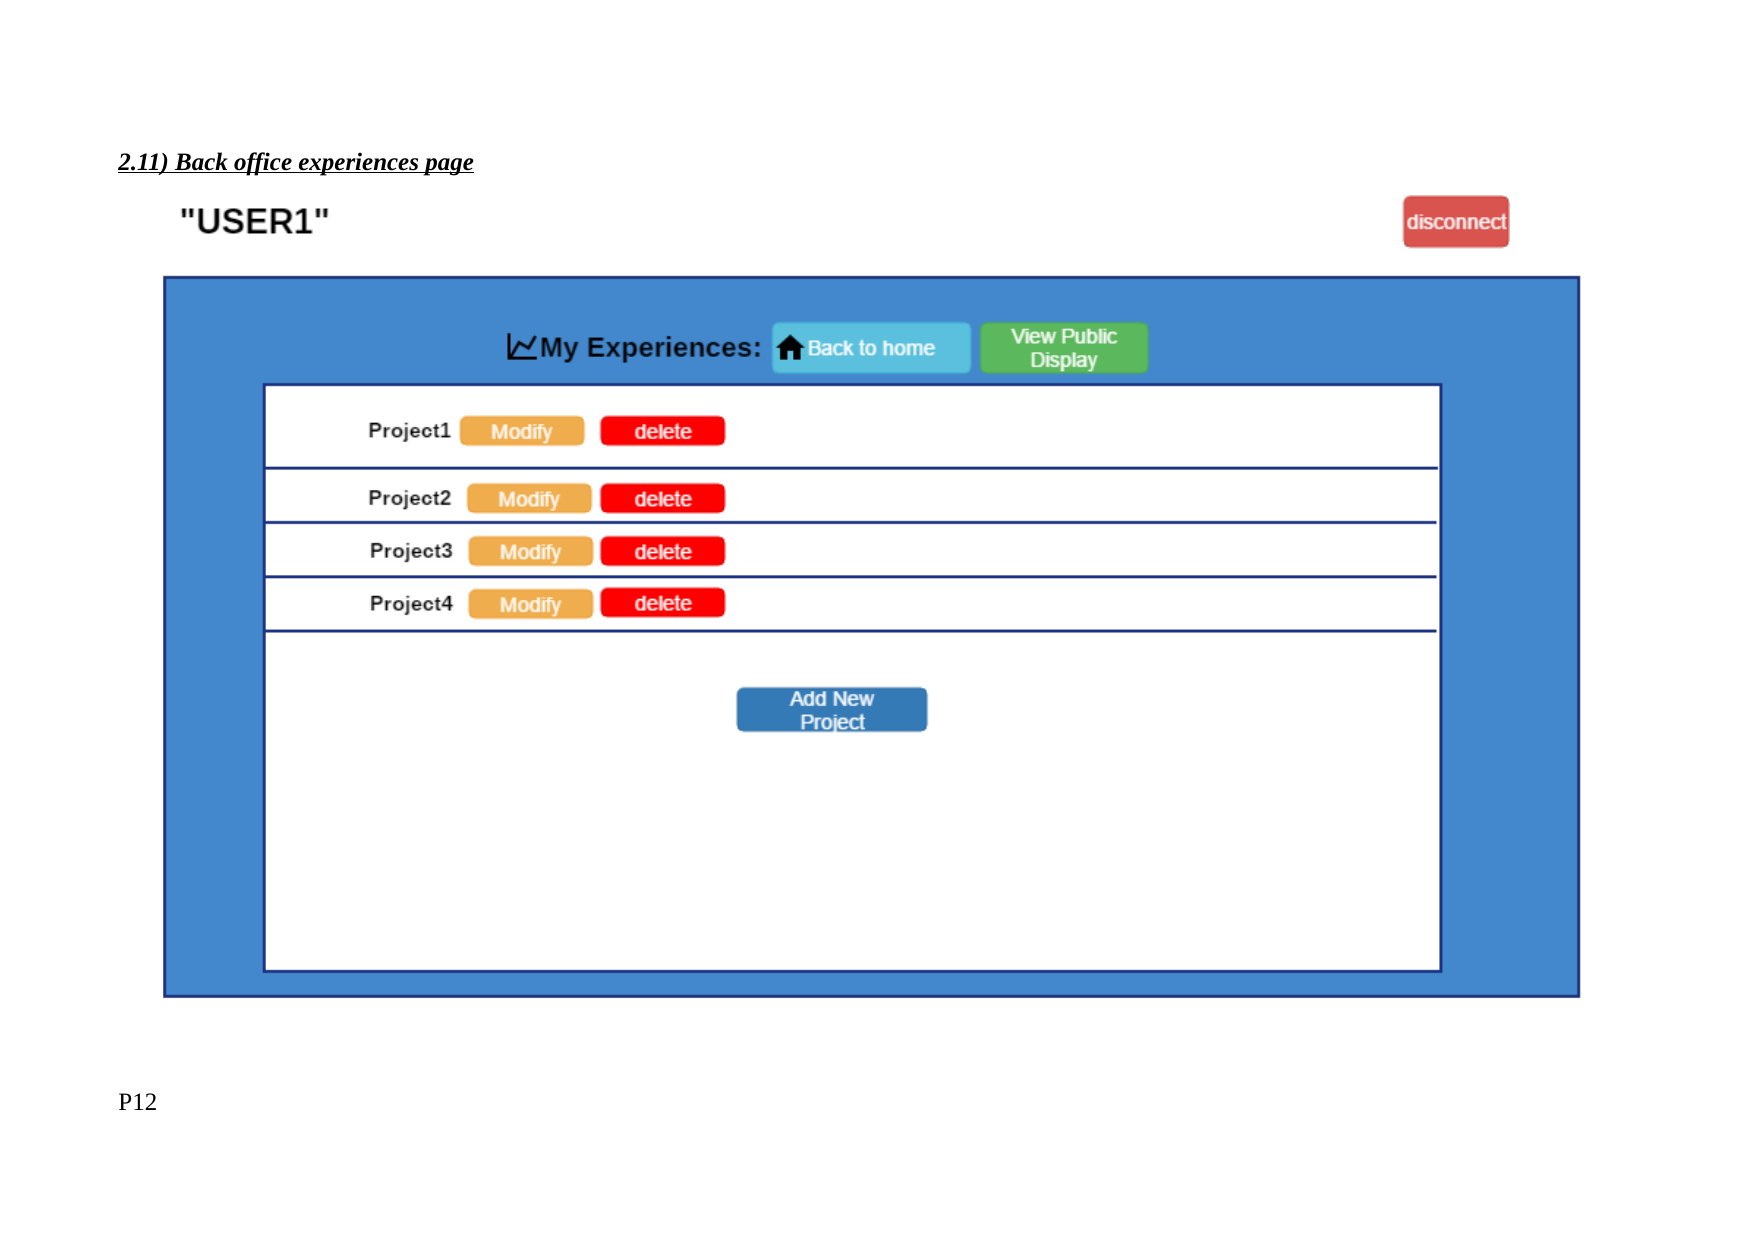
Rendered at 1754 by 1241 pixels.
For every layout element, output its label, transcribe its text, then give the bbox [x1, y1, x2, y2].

picture [118, 175, 1636, 1001]
text 2.11) Back office experiences page [118, 147, 1636, 175]
text P12 [118, 1087, 1636, 1115]
